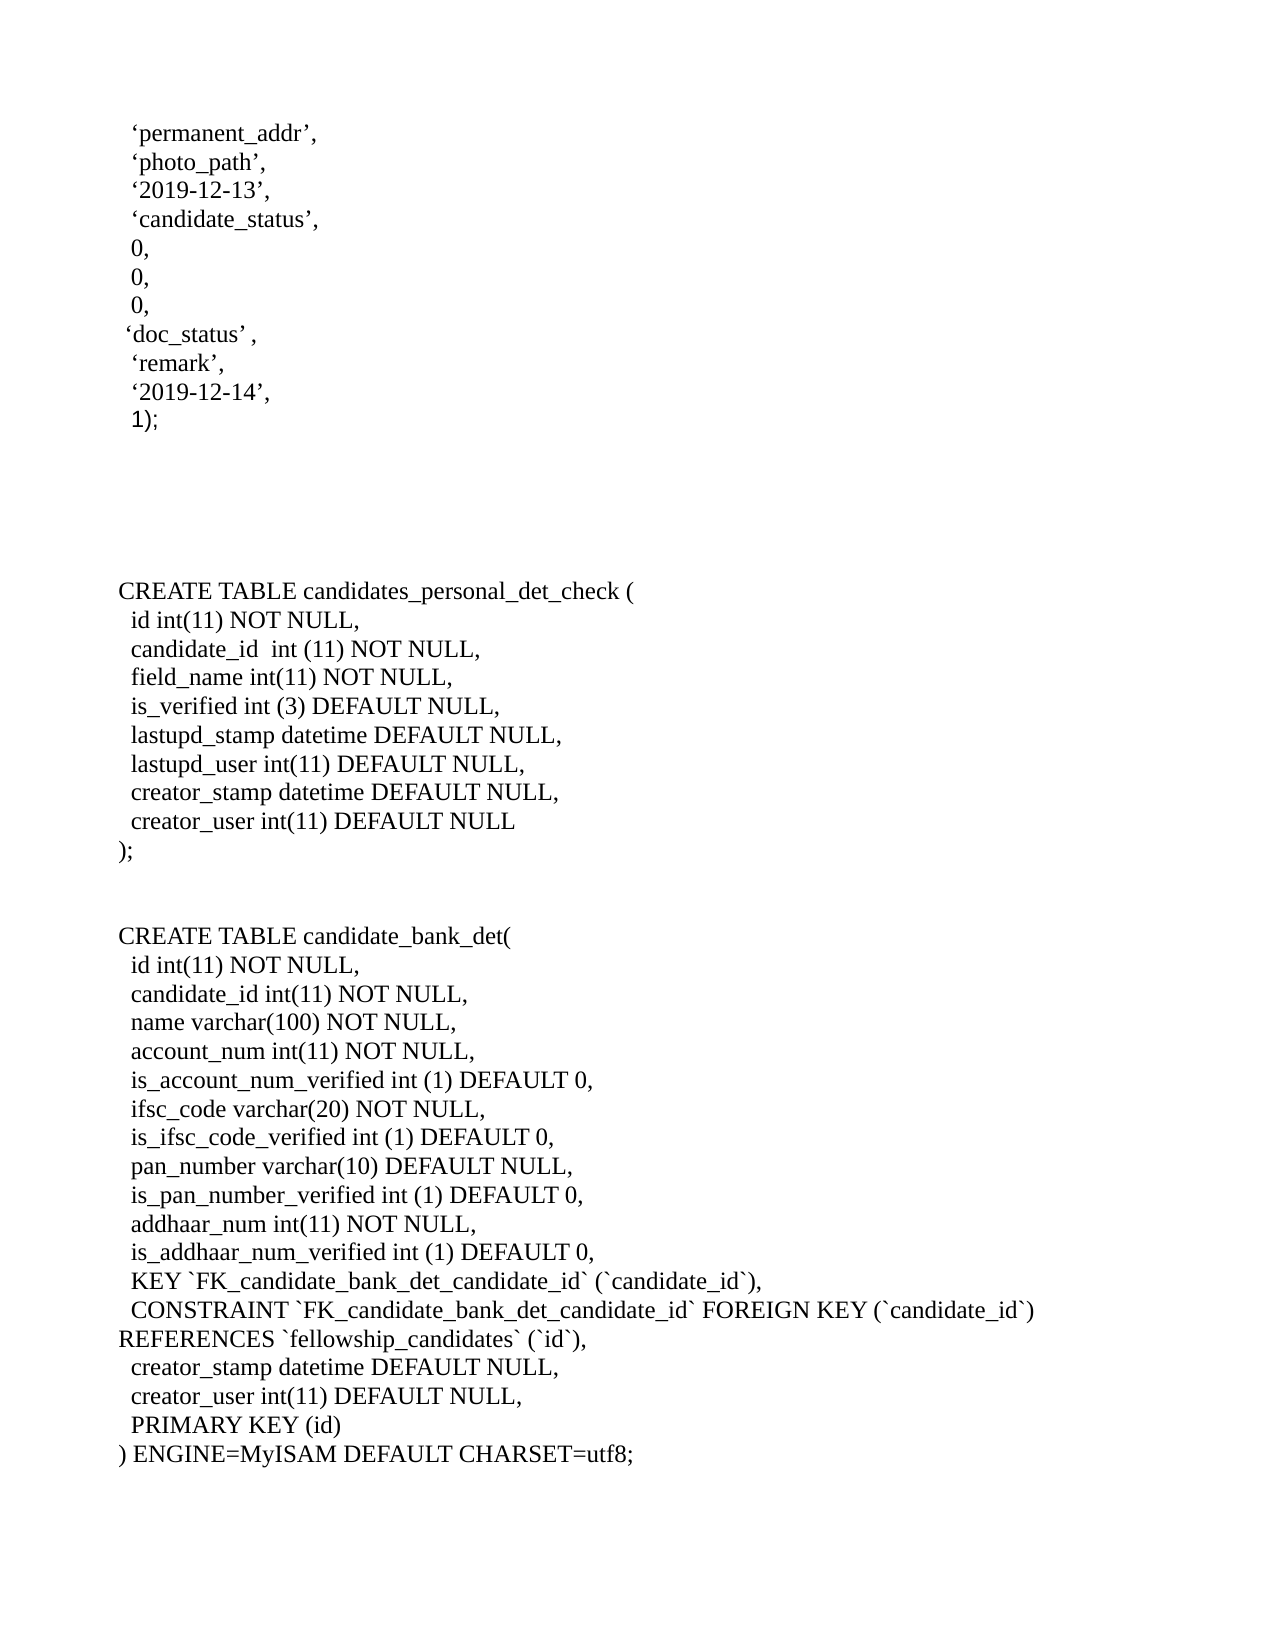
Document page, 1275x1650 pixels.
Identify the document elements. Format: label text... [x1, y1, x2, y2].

text creator_stamp datetime DEFAULT NULL, [118, 777, 1157, 806]
text ‘2019-12-13’, [118, 176, 1157, 204]
text field_name int(11) NOT NULL, [118, 662, 1157, 691]
text creator_user int(11) DEFAULT NULL, [118, 1381, 1157, 1410]
text ‘photo_path’, [118, 147, 1157, 176]
text ‘2019-12-14’, [118, 377, 1157, 406]
text 0, [118, 291, 1157, 319]
text CREATE TABLE candidates_personal_det_check ( [118, 576, 1157, 605]
text is_pan_number_verified int (1) DEFAULT 0, [118, 1180, 1157, 1209]
text CREATE TABLE candidate_bank_det( [118, 921, 1157, 950]
text lastupd_user int(11) DEFAULT NULL, [118, 749, 1157, 777]
text ‘permanent_addr’, [118, 118, 1157, 147]
text 0, [118, 262, 1157, 291]
text id int(11) NOT NULL, [118, 950, 1157, 979]
text creator_user int(11) DEFAULT NULL [118, 806, 1157, 835]
text addhaar_num int(11) NOT NULL, [118, 1209, 1157, 1237]
text is_verified int (3) DEFAULT NULL, [118, 691, 1157, 720]
text is_addhaar_num_verified int (1) DEFAULT 0, [118, 1237, 1157, 1266]
text ); [118, 835, 1157, 864]
text candidate_id int (11) NOT NULL, [118, 634, 1157, 662]
text PRIMARY KEY (id) [118, 1410, 1157, 1439]
text candidate_id int(11) NOT NULL, [118, 979, 1157, 1007]
text 0, [118, 233, 1157, 262]
text id int(11) NOT NULL, [118, 605, 1157, 634]
text ‘remark’, [118, 348, 1157, 377]
text lastupd_stamp datetime DEFAULT NULL, [118, 720, 1157, 749]
text account_num int(11) NOT NULL, [118, 1036, 1157, 1065]
text ‘doc_status’ , [118, 319, 1157, 348]
text CONSTRAINT `FK_candidate_bank_det_candidate_id` FOREIGN KEY (`candidate_id`) REFERENCES `fellowship_candidates` (`id`), [118, 1295, 1157, 1352]
text ‘candidate_status’, [118, 204, 1157, 233]
text ifsc_code varchar(20) NOT NULL, [118, 1094, 1157, 1122]
text pan_number varchar(10) DEFAULT NULL, [118, 1151, 1157, 1180]
text ) ENGINE=MyISAM DEFAULT CHARSET=utf8; [118, 1439, 1157, 1467]
text KEY `FK_candidate_bank_det_candidate_id` (`candidate_id`), [118, 1266, 1157, 1295]
text is_ifsc_code_verified int (1) DEFAULT 0, [118, 1122, 1157, 1151]
text creator_stamp datetime DEFAULT NULL, [118, 1352, 1157, 1381]
text is_account_num_verified int (1) DEFAULT 0, [118, 1065, 1157, 1094]
text 1); [118, 406, 1157, 432]
text name varchar(100) NOT NULL, [118, 1007, 1157, 1036]
